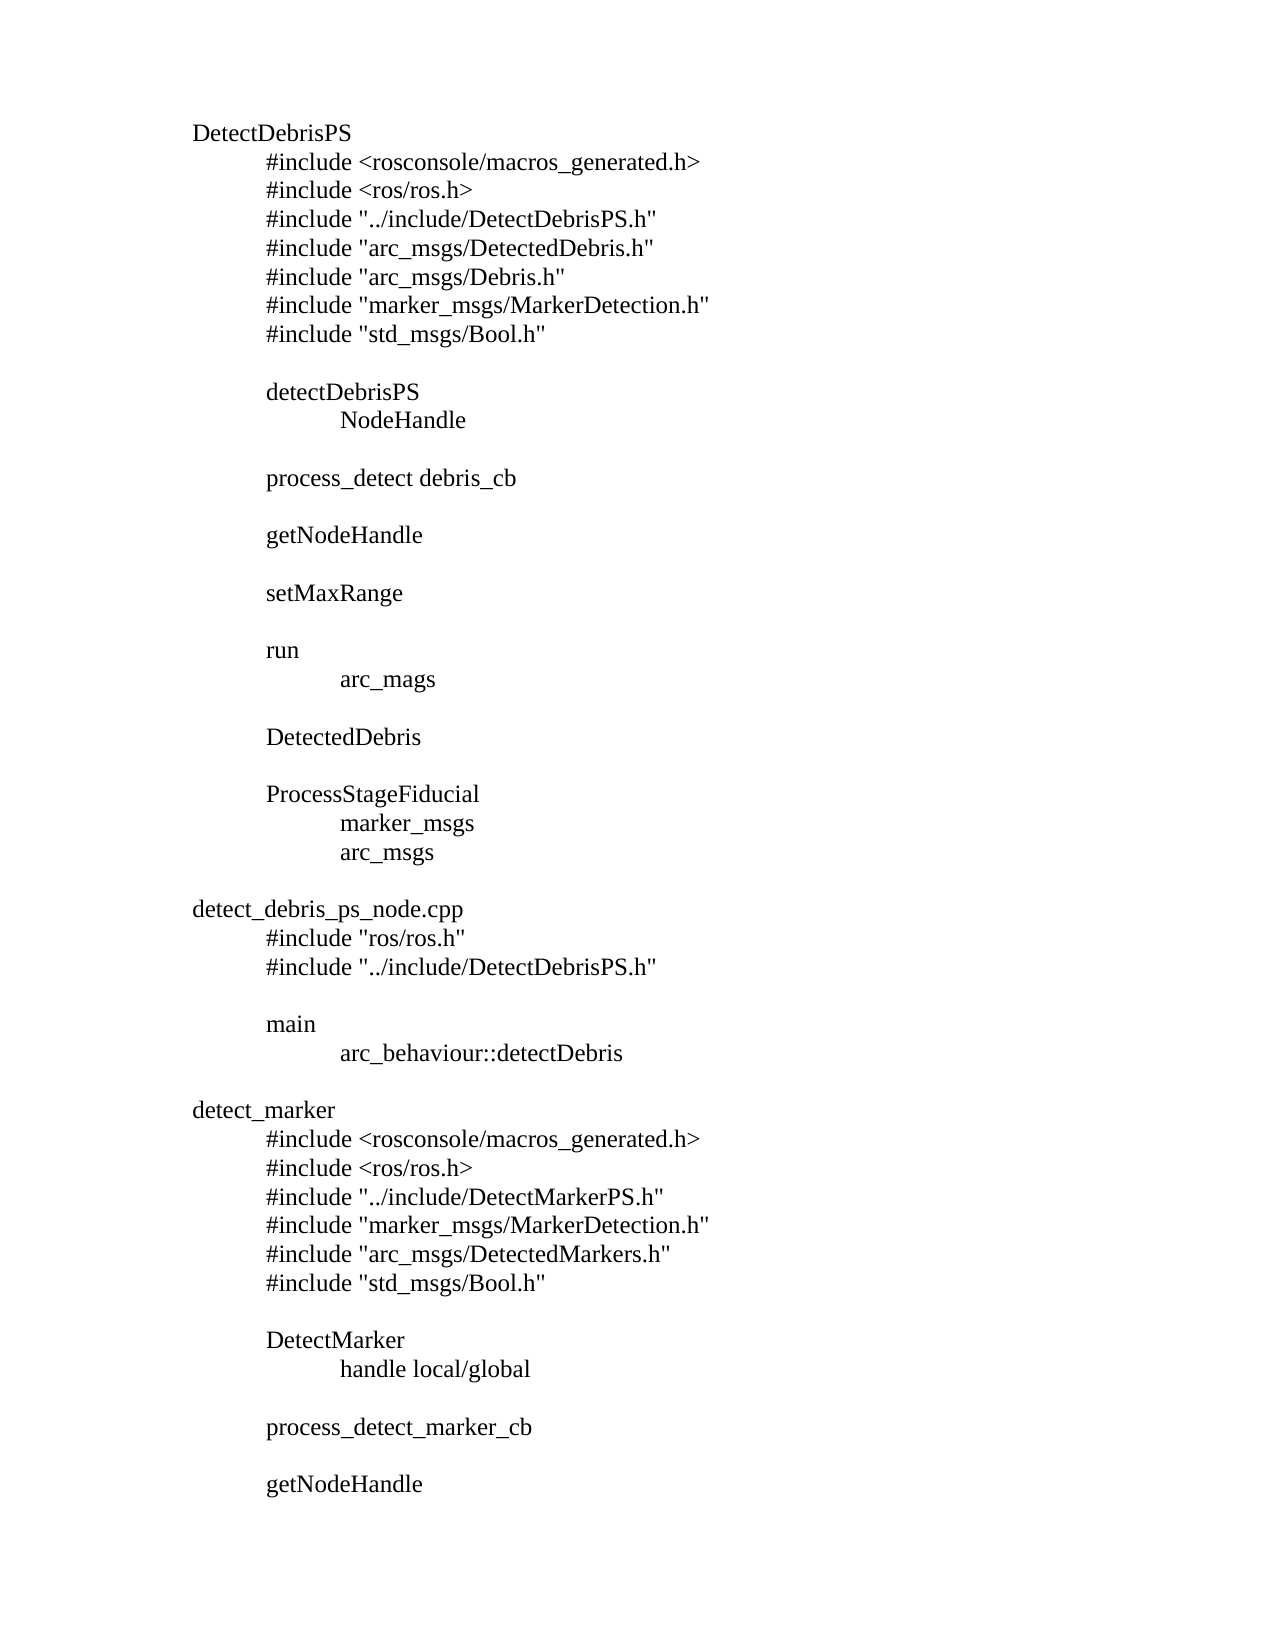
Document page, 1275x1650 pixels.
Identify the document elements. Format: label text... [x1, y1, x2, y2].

text run [118, 636, 1157, 664]
text #include "../include/DetectMarkerPS.h" [118, 1182, 1157, 1211]
text getNodeHandle [118, 521, 1157, 549]
text #include "../include/DetectDebrisPS.h" [118, 204, 1157, 233]
text #include <rosconsole/macros_generated.h> [118, 147, 1157, 176]
text #include <rosconsole/macros_generated.h> [118, 1124, 1157, 1153]
text #include "arc_msgs/Debris.h" [118, 262, 1157, 291]
text #include "ros/ros.h" [118, 923, 1157, 952]
text arc_msgs [118, 837, 1157, 866]
text detectDebrisPS [118, 377, 1157, 406]
text process_detect_marker_cb [118, 1412, 1157, 1441]
text setMaxRange [118, 578, 1157, 607]
text #include "../include/DetectDebrisPS.h" [118, 952, 1157, 981]
text getNodeHandle [118, 1469, 1157, 1498]
text detect_debris_ps_node.cpp [118, 894, 1157, 923]
text #include "std_msgs/Bool.h" [118, 1268, 1157, 1297]
text detect_marker [118, 1096, 1157, 1124]
text DetectMarker [118, 1326, 1157, 1354]
text process_detect debris_cb [118, 463, 1157, 492]
text #include "arc_msgs/DetectedMarkers.h" [118, 1239, 1157, 1268]
text #include <ros/ros.h> [118, 1153, 1157, 1182]
text #include "arc_msgs/DetectedDebris.h" [118, 233, 1157, 262]
text NodeHandle [118, 406, 1157, 434]
text ProcessStageFiducial [118, 779, 1157, 808]
text #include "std_msgs/Bool.h" [118, 319, 1157, 348]
text arc_behaviour::detectDebris [118, 1038, 1157, 1067]
text #include "marker_msgs/MarkerDetection.h" [118, 1211, 1157, 1239]
text handle local/global [118, 1354, 1157, 1383]
text arc_mags [118, 664, 1157, 693]
text DetectDebrisPS [118, 118, 1157, 147]
text #include "marker_msgs/MarkerDetection.h" [118, 291, 1157, 319]
text marker_msgs [118, 808, 1157, 837]
text #include <ros/ros.h> [118, 176, 1157, 204]
text DetectedDebris [118, 722, 1157, 751]
text main [118, 1009, 1157, 1038]
